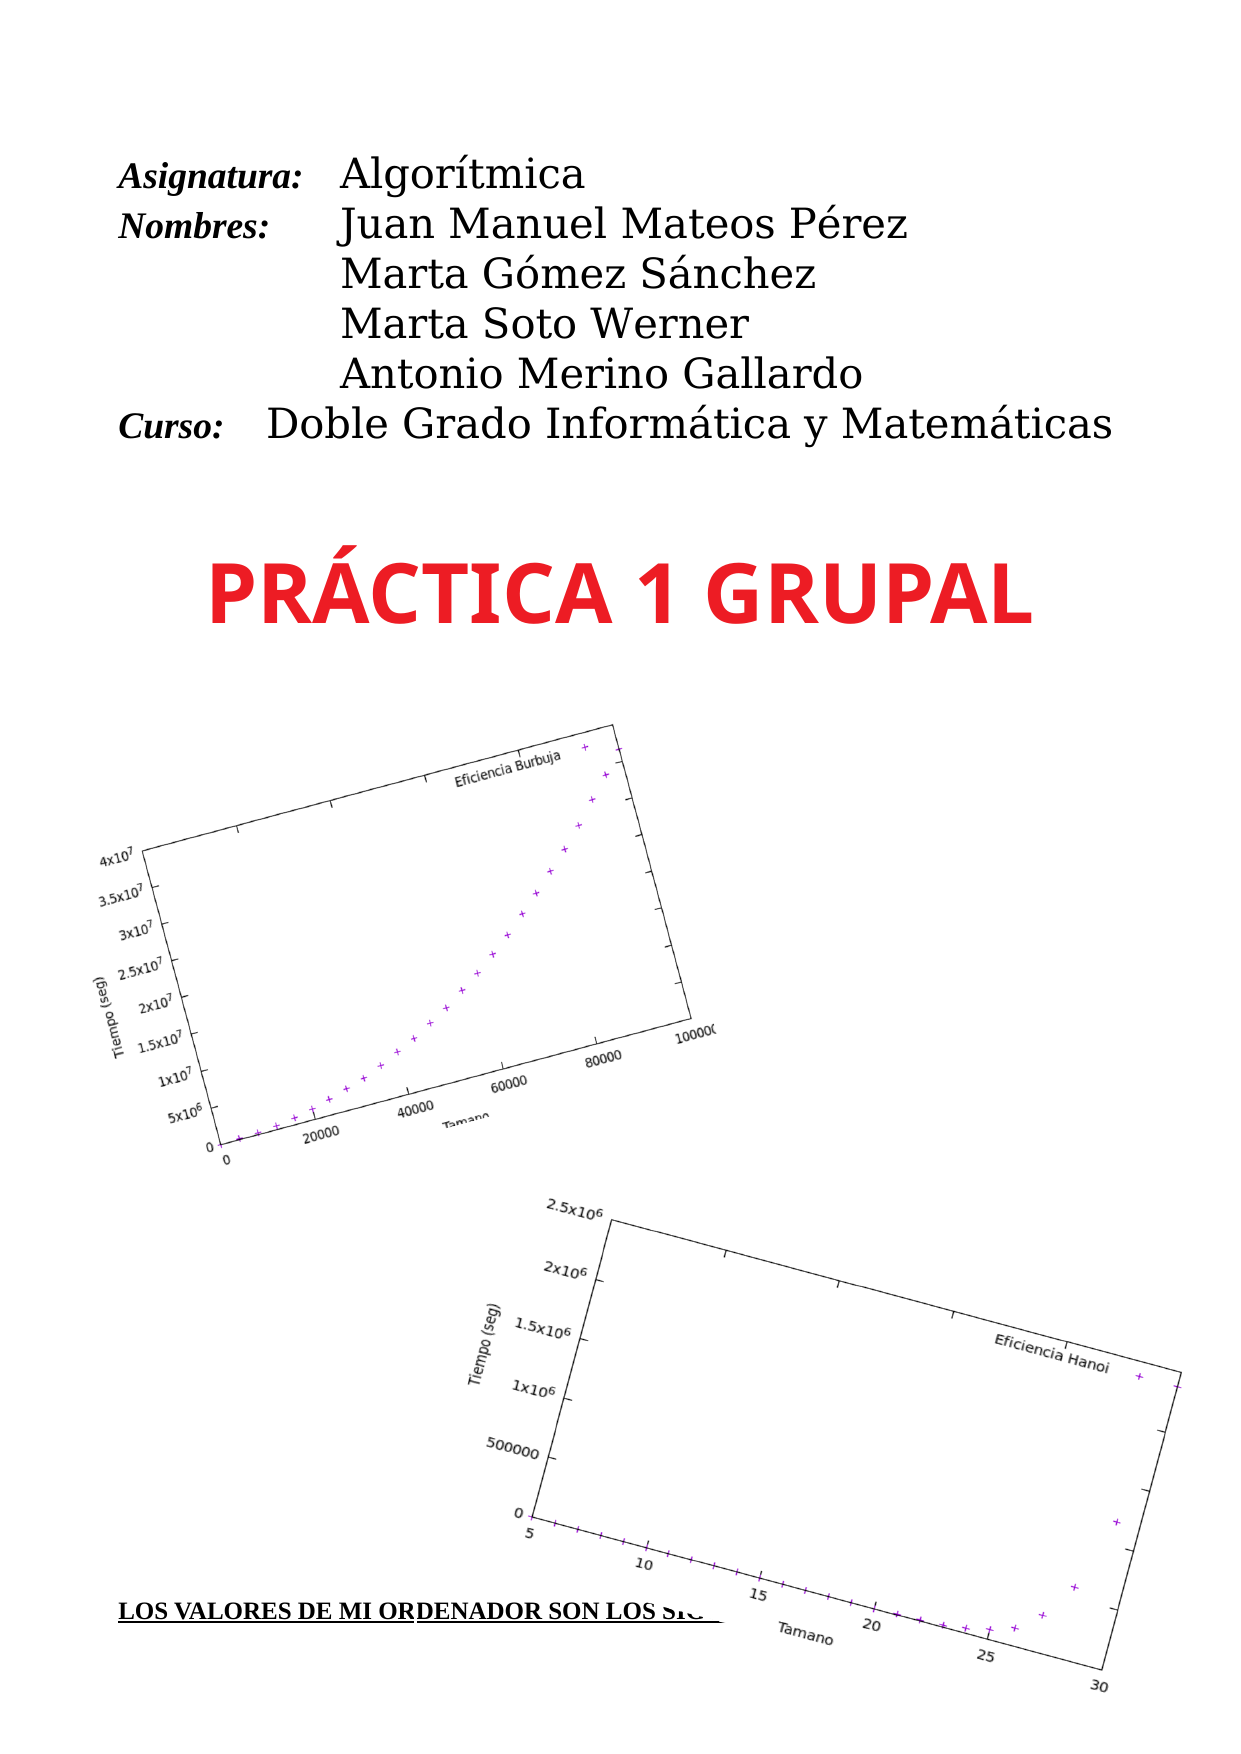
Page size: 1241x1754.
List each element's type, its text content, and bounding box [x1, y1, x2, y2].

text LOS VALORES DE MI ORDENADOR SON LOS SIGUIENTES: [417, 1596, 713, 1621]
text PRÁCTICA 1 GRUPAL [118, 534, 1122, 648]
picture [60, 709, 722, 1207]
text Marta Soto Werner [118, 297, 1122, 347]
text Marta Gómez Sánchez [118, 247, 1122, 297]
text Antonio Merino Gallardo [118, 347, 1122, 397]
text LOS VALORES DE MI ORDENADOR SON LOS SIGUIENTES: [118, 1596, 414, 1621]
text Nombres: Juan Manuel Mateos Pérez [118, 197, 1122, 247]
picture [418, 1177, 1210, 1726]
text Asignatura: Algorítmica [118, 147, 1122, 197]
text Curso: Doble Grado Informática y Matemáticas [118, 397, 1122, 447]
